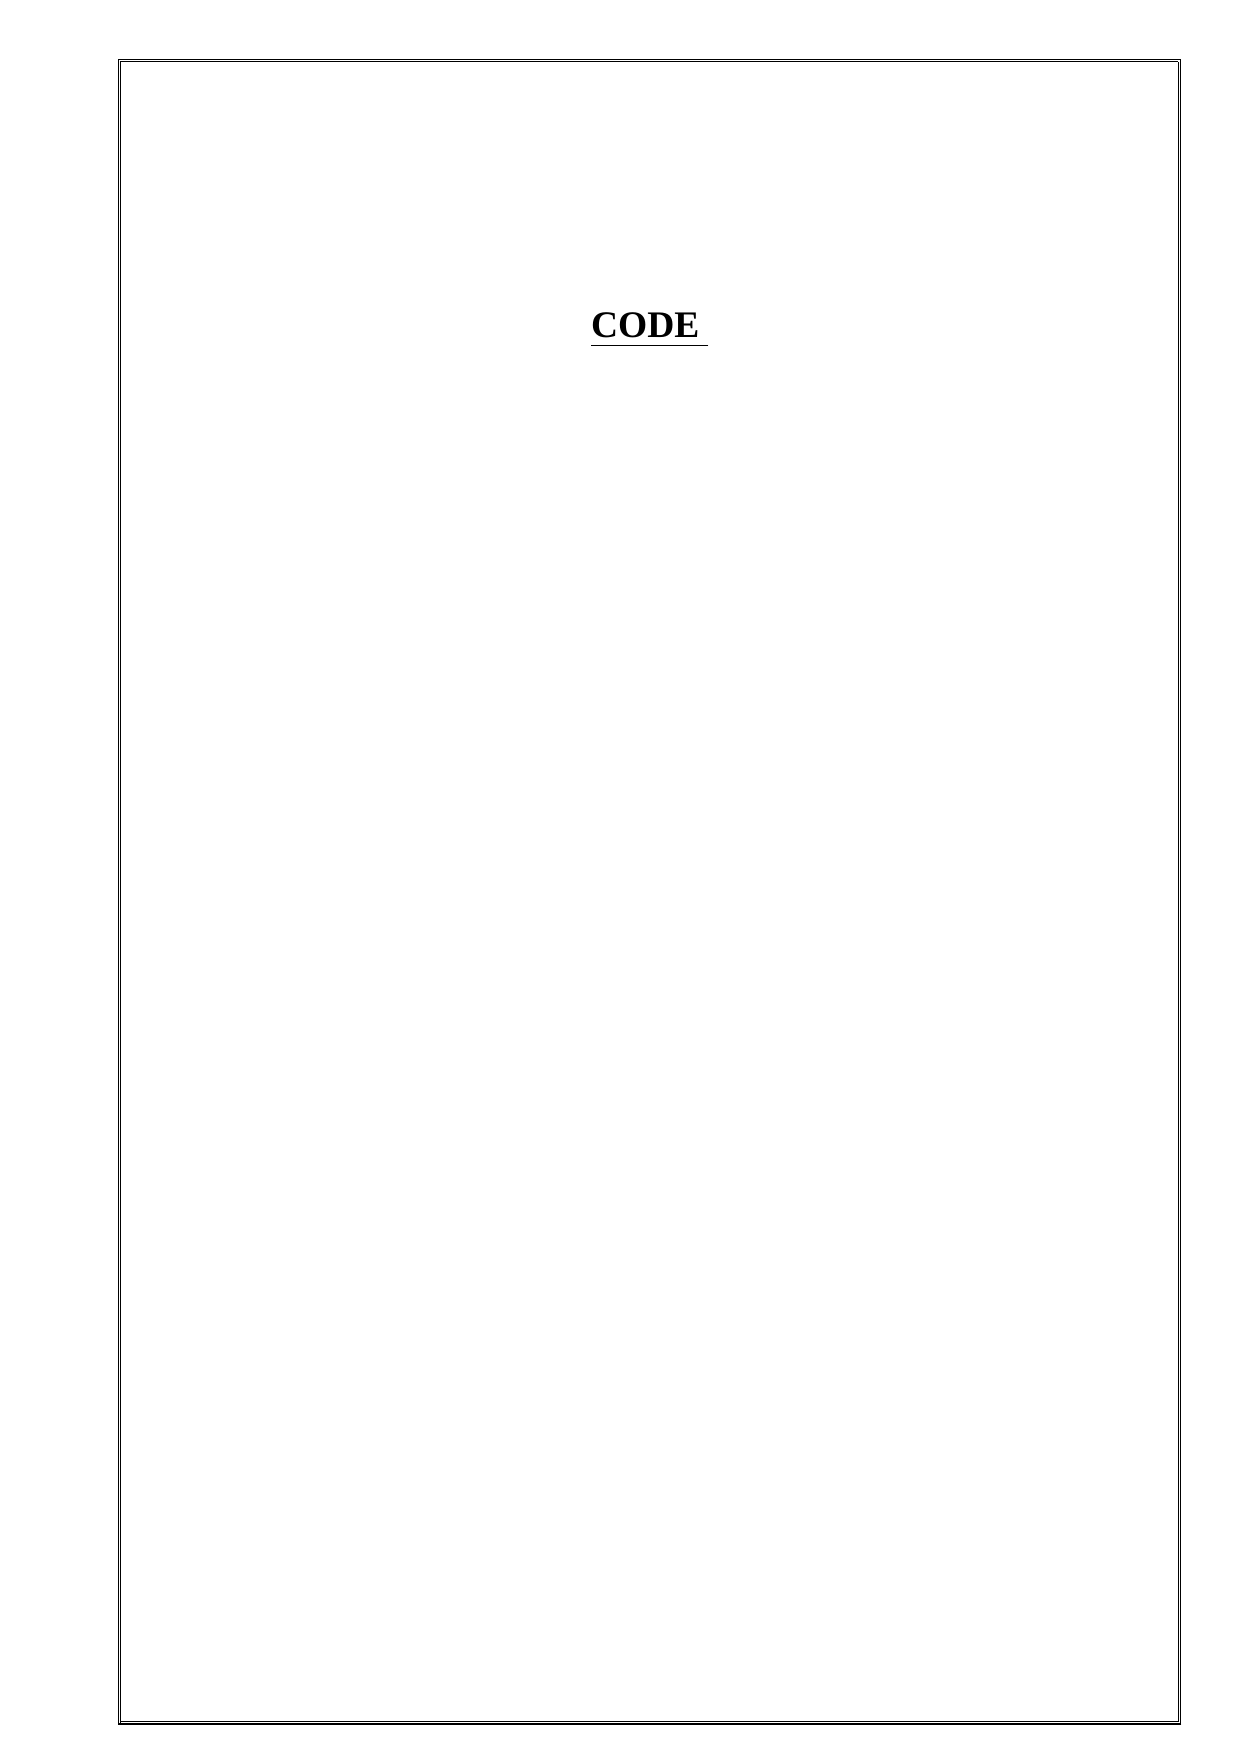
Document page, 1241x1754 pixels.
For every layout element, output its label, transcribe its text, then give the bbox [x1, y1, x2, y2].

text CODE [124, 302, 1175, 345]
